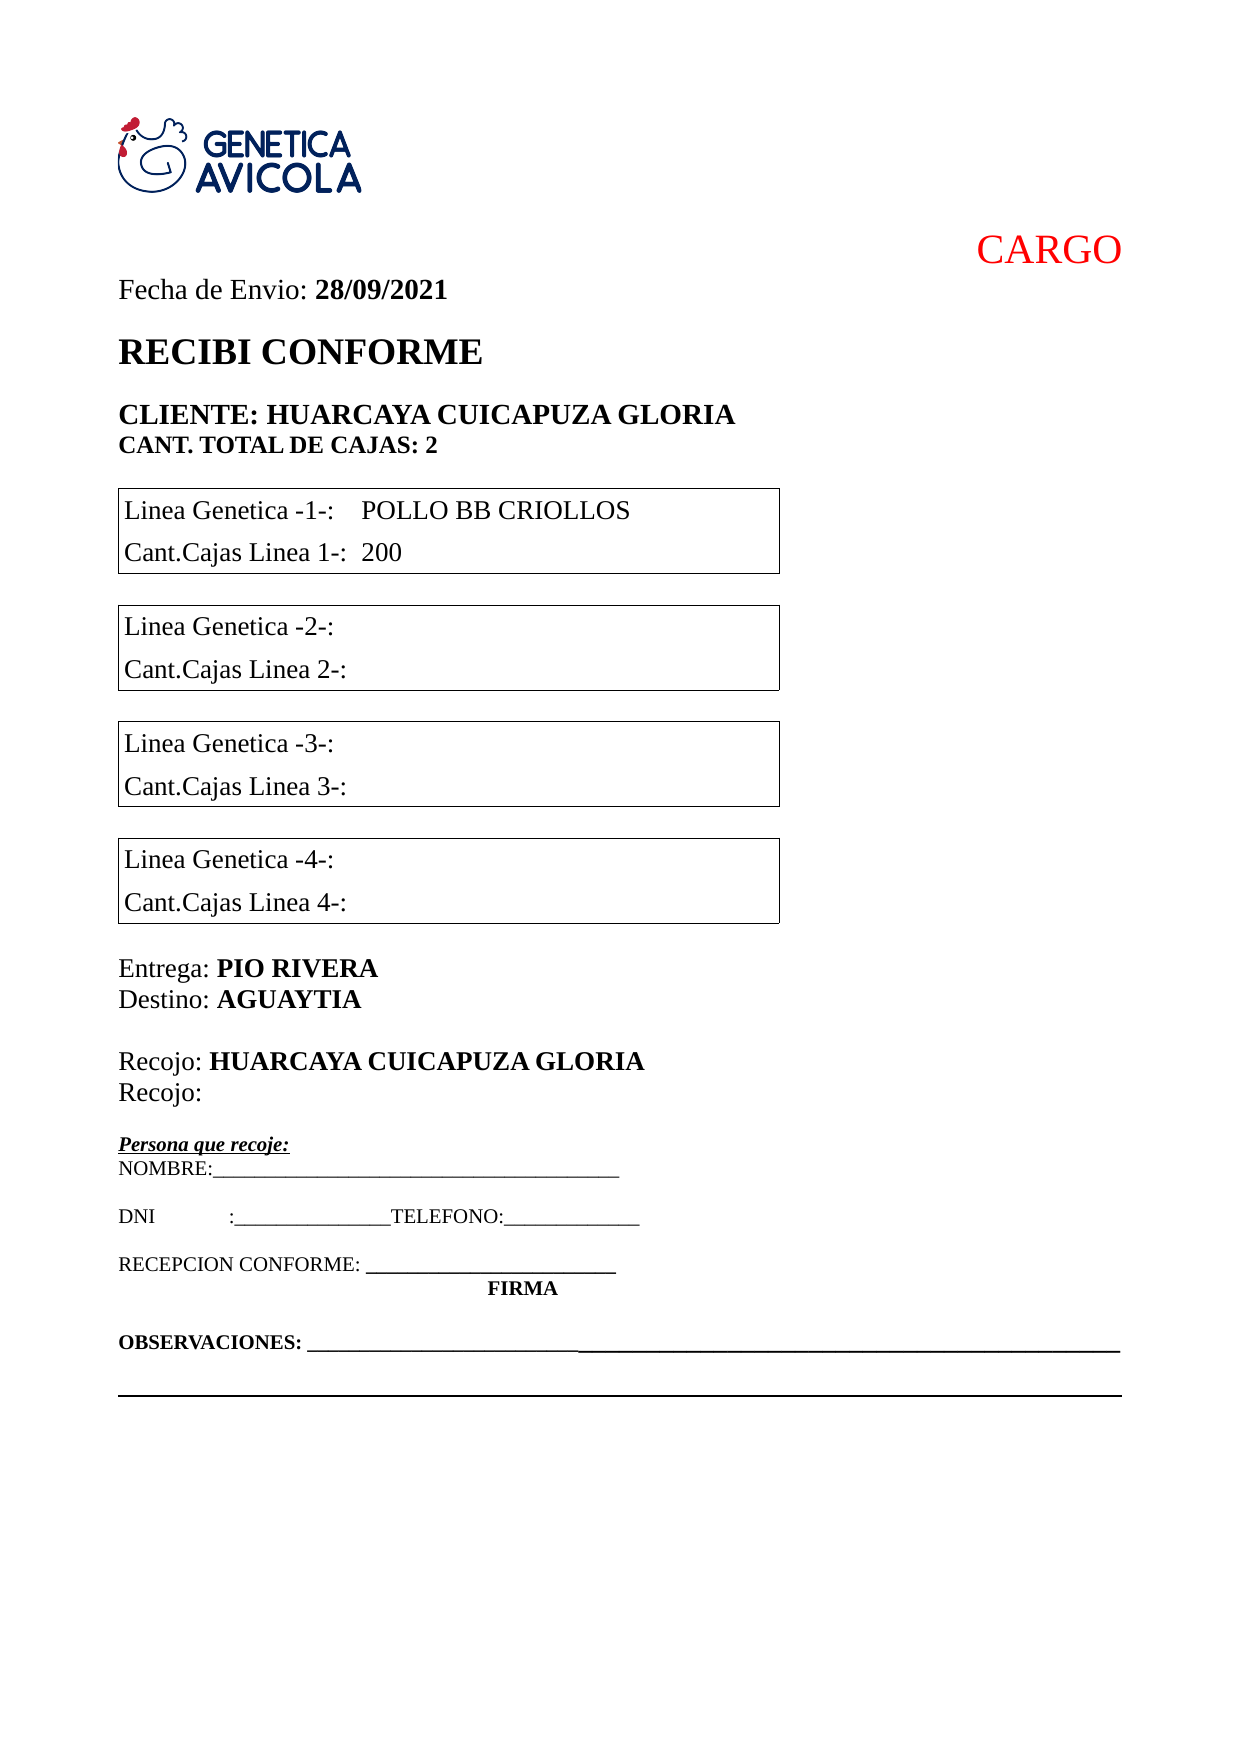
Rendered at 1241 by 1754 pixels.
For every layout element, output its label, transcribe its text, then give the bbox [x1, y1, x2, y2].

text CARGO [118, 224, 1122, 272]
picture [117, 117, 362, 193]
table_cell [118, 574, 356, 604]
table_cell Cant.Cajas Linea 1-: [119, 531, 356, 573]
table_header Linea Genetica -1-: [119, 489, 356, 531]
table_header POLLO BB CRIOLLOS [356, 489, 779, 531]
table_cell [118, 807, 356, 838]
text Destino: AGUAYTIA [118, 983, 1122, 1014]
table_cell Cant.Cajas Linea 3-: [119, 764, 356, 806]
table_cell [356, 764, 779, 806]
table_cell [356, 647, 779, 690]
text CANT. TOTAL DE CAJAS: 2 [118, 431, 1122, 459]
text Recojo: [118, 1076, 1122, 1108]
table_cell Linea Genetica -3-: [119, 722, 356, 764]
text FIRMA [118, 1276, 1122, 1300]
table_cell [356, 722, 779, 764]
table_cell Linea Genetica -2-: [119, 606, 356, 647]
table_cell Cant.Cajas Linea 2-: [119, 647, 356, 690]
table_cell [118, 691, 356, 721]
text RECEPCION CONFORME: ________________________ [118, 1252, 1122, 1276]
text OBSERVACIONES: __________________________________________________________________ [118, 1324, 1122, 1355]
table_cell [356, 807, 779, 838]
text CLIENTE: HUARCAYA CUICAPUZA GLORIA [118, 397, 1122, 431]
text Persona que recoje: [118, 1132, 1122, 1156]
text DNI :_______________TELEFONO:_____________ [118, 1204, 1122, 1228]
table_cell Linea Genetica -4-: [119, 839, 356, 880]
text NOMBRE:_______________________________________ [118, 1156, 1122, 1180]
table_cell [356, 839, 779, 880]
table_cell [356, 574, 779, 604]
table_cell [356, 691, 779, 721]
table_cell Cant.Cajas Linea 4-: [119, 880, 356, 923]
table_cell [356, 880, 779, 923]
text Recojo: HUARCAYA CUICAPUZA GLORIA [118, 1045, 1122, 1076]
text Fecha de Envio: 28/09/2021 [118, 272, 1122, 306]
text RECIBI CONFORME [118, 330, 1122, 373]
table_cell [356, 606, 779, 647]
text Entrega: PIO RIVERA [118, 952, 1122, 983]
table_cell 200 [356, 531, 779, 573]
